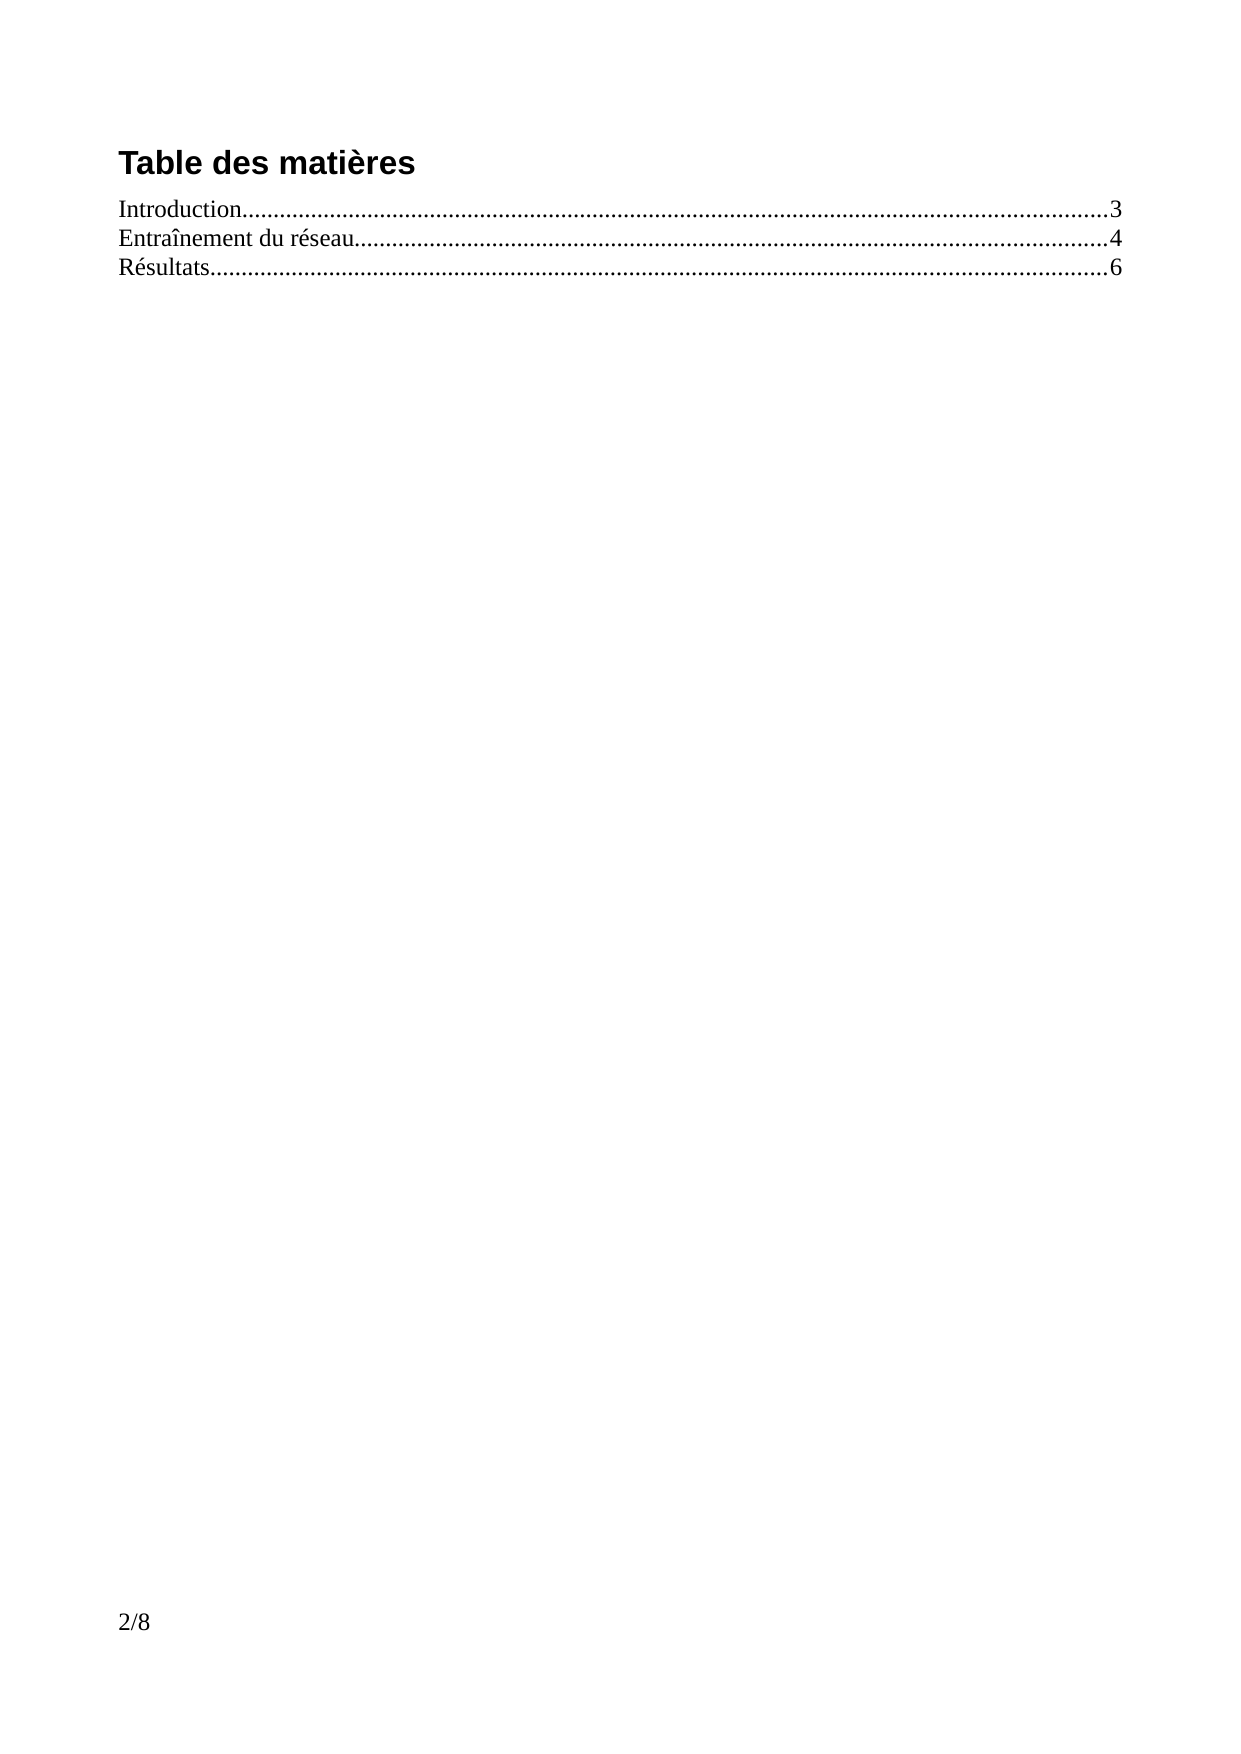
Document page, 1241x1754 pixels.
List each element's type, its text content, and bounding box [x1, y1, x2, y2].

subtitle Table des matières [118, 143, 1122, 182]
text Entraînement du réseau 4 [118, 223, 1122, 252]
text Introduction 3 [118, 194, 1122, 223]
text Résultats 6 [118, 252, 1122, 280]
